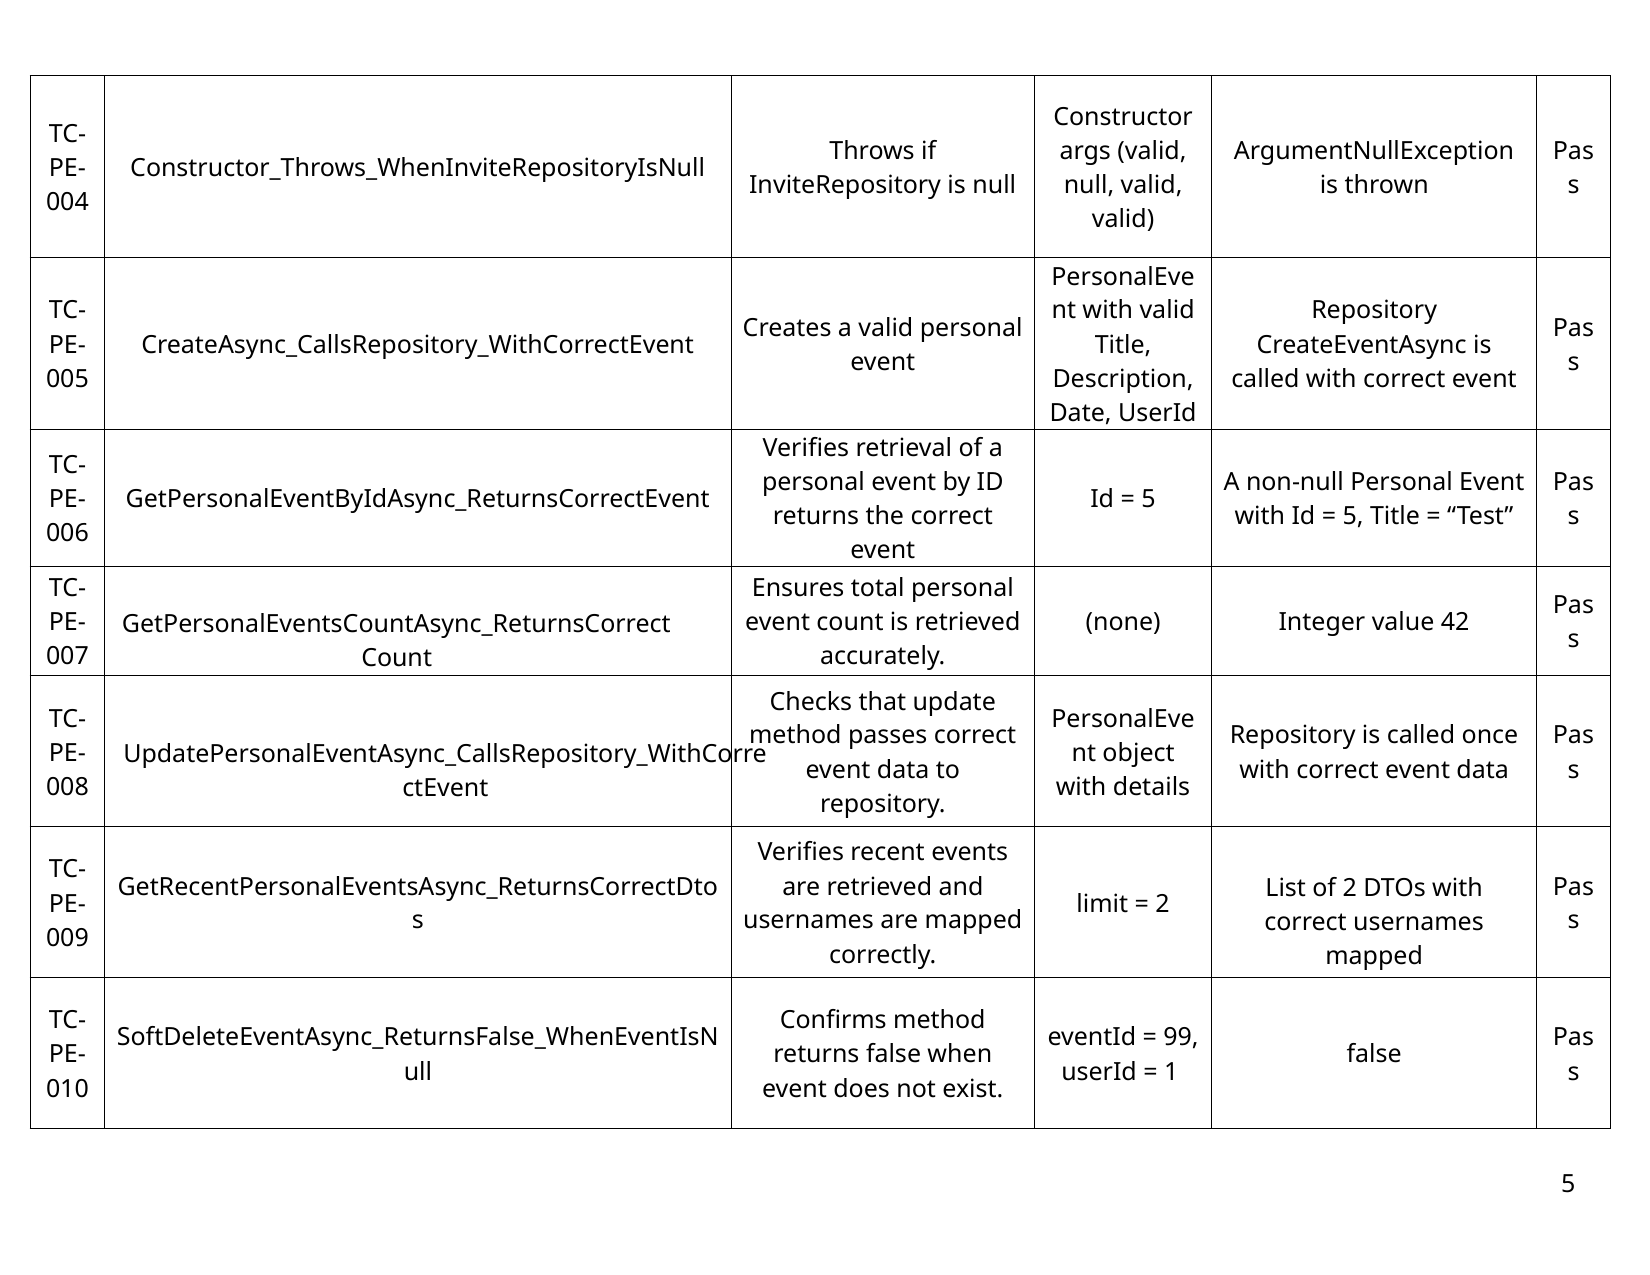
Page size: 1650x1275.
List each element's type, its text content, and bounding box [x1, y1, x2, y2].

table_cell TC-PE-010 [31, 978, 104, 1128]
table_cell Pass [1537, 978, 1610, 1128]
table_header [116, 697, 127, 734]
table_cell SoftDeleteEventAsync_ReturnsFalse_WhenEventIsNull [105, 978, 731, 1128]
table_header [116, 567, 127, 604]
table_header GetPersonalEventsCountAsync_ReturnsCorrectCount [116, 604, 677, 675]
table_cell false [1212, 978, 1536, 1128]
table_cell CreateAsync_CallsRepository_WithCorrectEvent [105, 258, 731, 428]
table_cell Pass [1537, 76, 1610, 257]
table_cell A non-null Personal Event with Id = 5, Title = “Test” [1212, 430, 1536, 566]
table_cell TC-PE-004 [31, 76, 104, 257]
table_cell GetRecentPersonalEventsAsync_ReturnsCorrectDtos [105, 827, 731, 977]
table_cell Repository is called once with correct event data [1212, 676, 1536, 826]
table_cell ArgumentNullException is thrown [1212, 76, 1536, 257]
table_cell Creates a valid personal event [732, 258, 1034, 428]
table_cell PersonalEvent object with details [1035, 676, 1211, 826]
table_cell GetPersonalEventByIdAsync_ReturnsCorrectEvent [105, 430, 731, 566]
table_header [1223, 833, 1234, 870]
table_cell Ensures total personal event count is retrieved accurately. [732, 567, 1034, 675]
table_cell (none) [1035, 567, 1211, 675]
table_cell Pass [1537, 430, 1610, 566]
table_cell Confirms method returns false when event does not exist. [732, 978, 1034, 1128]
table_cell [127, 567, 731, 675]
table_header UpdatePersonalEventAsync_CallsRepository_WithCorrectEvent [116, 734, 731, 805]
table_cell TC-PE-009 [31, 827, 104, 977]
table_cell Constructor args (valid, null, valid, valid) [1035, 76, 1211, 257]
table_cell Verifies recent events are retrieved and usernames are mapped correctly. [732, 827, 1034, 977]
table_cell Pass [1537, 676, 1610, 826]
table_cell Throws if InviteRepository is null [732, 76, 1034, 257]
table_cell List of 2 DTOs with correct usernames mapped [1212, 827, 1536, 977]
table_cell TC-PE-006 [31, 430, 104, 566]
table_cell [105, 567, 116, 675]
table_cell Pass [1537, 567, 1610, 675]
table_cell Integer value 42 [1212, 567, 1536, 675]
table_cell [105, 676, 731, 826]
table_cell Verifies retrieval of a personal event by ID returns the correct event [732, 430, 1034, 566]
table_cell TC-PE-005 [31, 258, 104, 428]
table_cell Id = 5 [1035, 430, 1211, 566]
table_cell Constructor_Throws_WhenInviteRepositoryIsNull [105, 76, 731, 257]
table_cell TC-PE-007 [31, 567, 104, 675]
table_cell Pass [1537, 258, 1610, 428]
table_cell TC-PE-008 [31, 676, 104, 826]
table_cell limit = 2 [1035, 827, 1211, 977]
table_cell Repository CreateEventAsync is called with correct event [1212, 258, 1536, 428]
table_cell PersonalEvent with valid Title, Description, Date, UserId [1035, 258, 1211, 428]
table_cell Pass [1537, 827, 1610, 977]
table_cell Checks that update method passes correct event data to repository. [732, 676, 1034, 826]
table_cell eventId = 99, userId = 1 [1035, 978, 1211, 1128]
